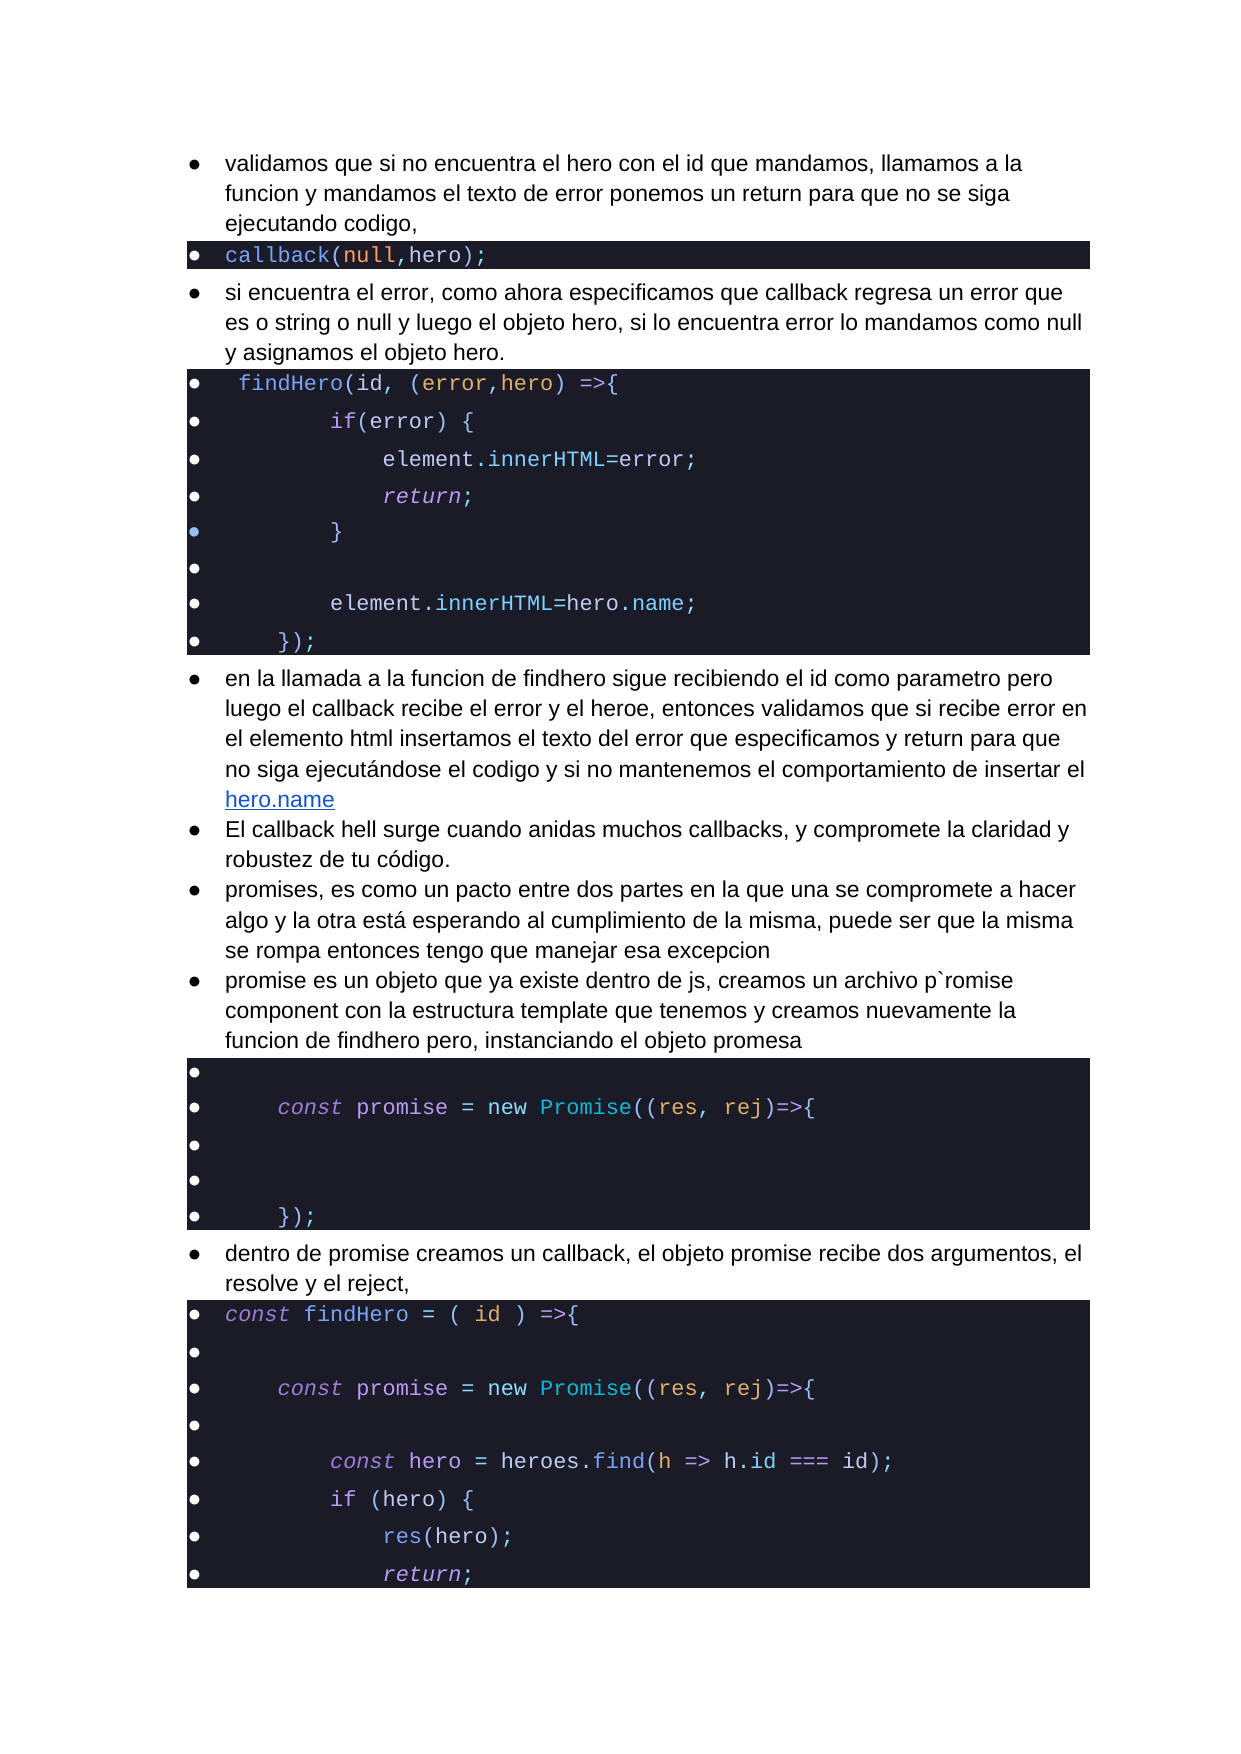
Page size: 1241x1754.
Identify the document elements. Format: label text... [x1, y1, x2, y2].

list }); [187, 627, 1090, 655]
list element.innerHTML=hero.name; [187, 589, 1090, 617]
list if(error) { [187, 407, 1090, 435]
list element.innerHTML=error; [187, 445, 1090, 473]
list dentro de promise creamos un callback, el objeto promise recibe dos argumentos, el resolve y el reject, [187, 1240, 1090, 1296]
list promises, es como un pacto entre dos partes en la que una se compromete a hacer algo y la otra está esperando al cumplimiento de la misma, puede ser que la misma se rompa entonces tengo que manejar esa excepcion [187, 876, 1090, 963]
list promise es un objeto que ya existe dentro de js, creamos un archivo p`romise component con la estructura template que tenemos y creamos nuevamente la funcion de findhero pero, instanciando el objeto promesa [187, 967, 1090, 1054]
list }); [187, 1202, 1090, 1230]
list si encuentra el error, como ahora especificamos que callback regresa un error que es o string o null y luego el objeto hero, si lo encuentra error lo mandamos como null y asignamos el objeto hero. [187, 278, 1090, 365]
list validamos que si no encuentra el hero con el id que mandamos, llamamos a la funcion y mandamos el texto de error ponemos un return para que no se siga ejecutando codigo, [187, 150, 1090, 237]
list const promise = new Promise((res, rej)=>{ [187, 1373, 1090, 1402]
list en la llamada a la funcion de findhero sigue recibiendo el id como parametro pero luego el callback recibe el error y el heroe, entonces validamos que si recibe error en el elemento html insertamos el texto del error que especificamos y return para que no siga ejecutándose el codigo y si no mantenemos el comportamiento de insertar el hero.name [187, 665, 1090, 812]
list res(hero); [187, 1522, 1090, 1551]
list findHero(id, (error,hero) =>{ [187, 369, 1090, 397]
list const promise = new Promise((res, rej)=>{ [187, 1093, 1090, 1121]
list return; [187, 1560, 1090, 1588]
list return; [187, 482, 1090, 511]
list El callback hell surge cuando anidas muchos callbacks, y compromete la claridad y robustez de tu código. [187, 816, 1090, 872]
list } [187, 520, 1090, 545]
list const findHero = ( id ) =>{ [187, 1300, 1090, 1328]
list if (hero) { [187, 1485, 1090, 1513]
list callback(null,hero); [187, 241, 1090, 269]
list const hero = heroes.find(h => h.id === id); [187, 1447, 1090, 1475]
